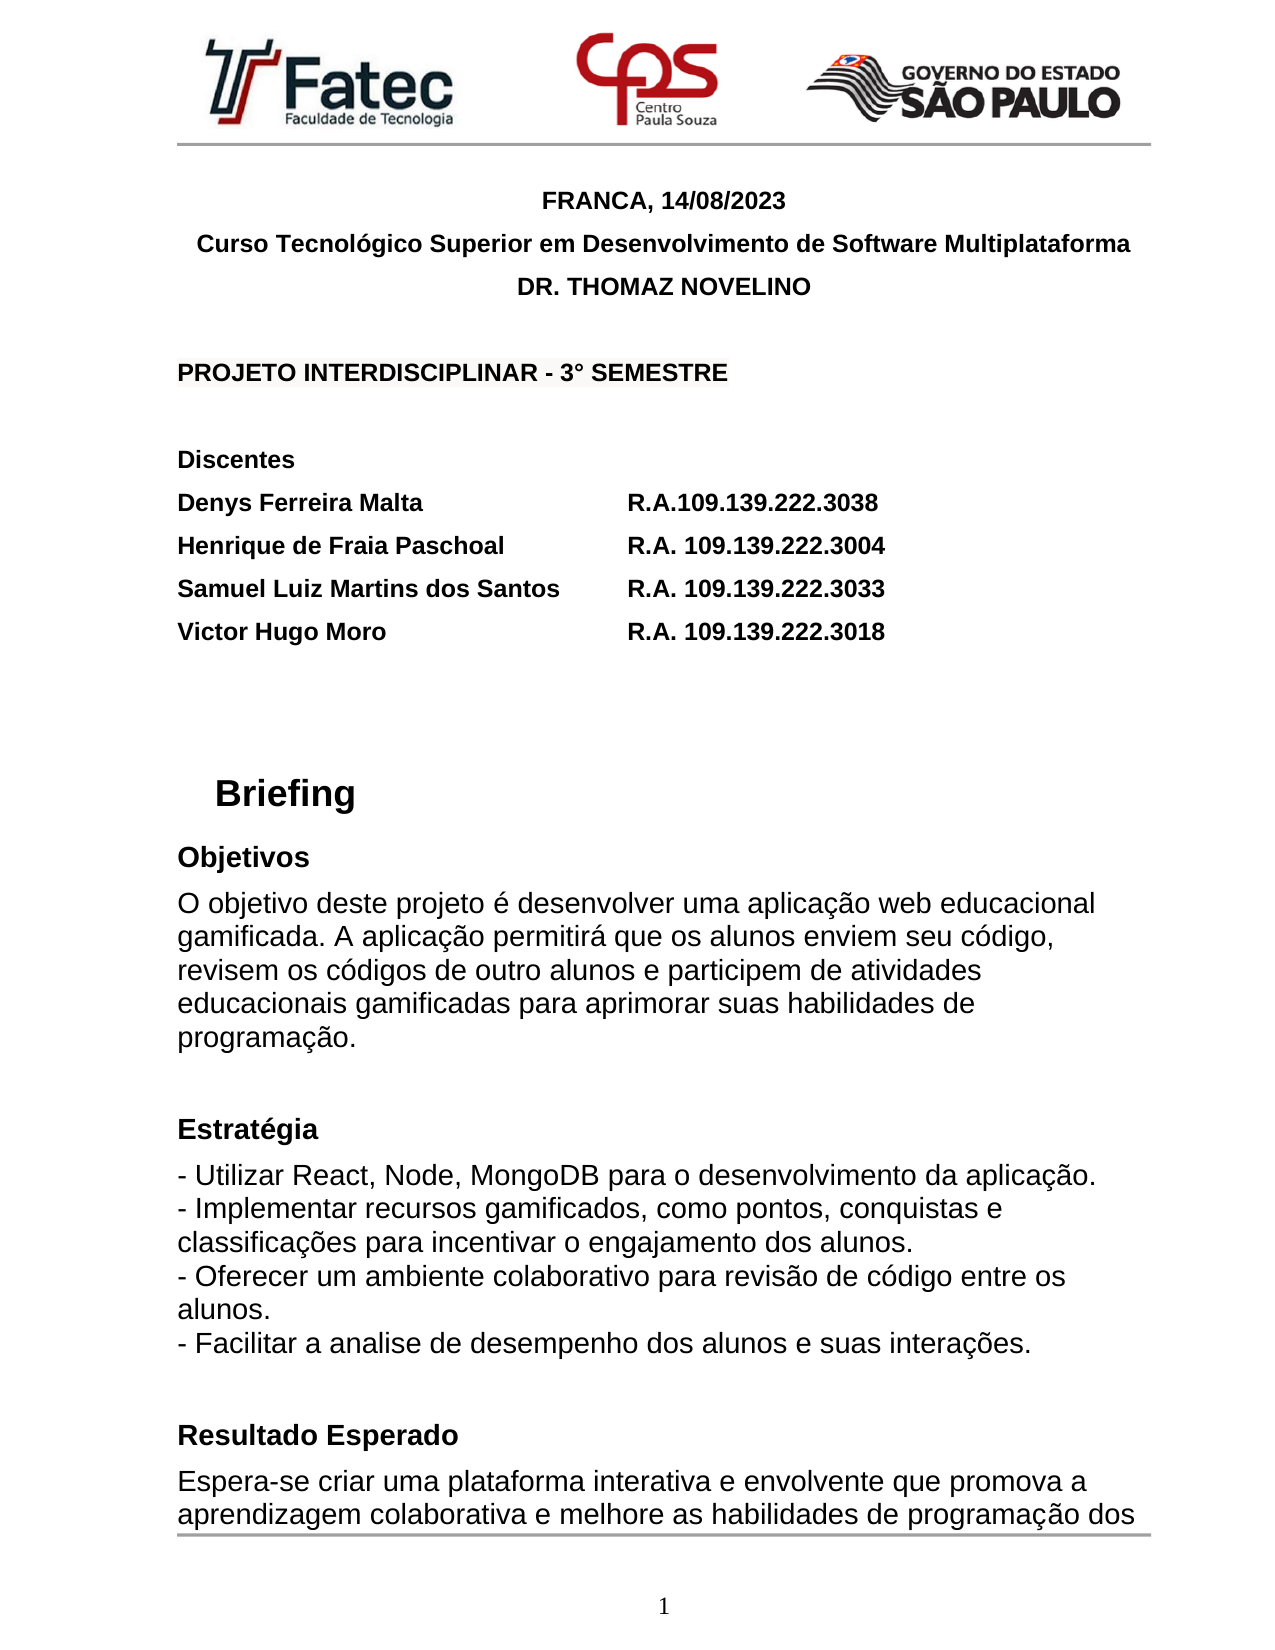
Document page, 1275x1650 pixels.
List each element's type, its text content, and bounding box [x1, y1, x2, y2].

subtitle Resultado Esperado [177, 1418, 1151, 1451]
text PROJETO INTERDISCIPLINAR - 3° SEMESTRE [177, 358, 1151, 387]
text O objetivo deste projeto é desenvolver uma aplicação web educacional gamificada. A aplicação permitirá que os alunos enviem seu código, revisem os códigos de outro alunos e participem de atividades educacionais gamificadas para aprimorar suas habilidades de programação. [177, 886, 1151, 1053]
text Curso Tecnológico Superior em Desenvolvimento de Software Multiplataforma [177, 229, 1151, 258]
subtitle Objetivos [177, 839, 1151, 873]
text Denys Ferreira Malta R.A.109.139.222.3038 [177, 488, 1151, 516]
text - Facilitar a analise de desempenho dos alunos e suas interações. [177, 1326, 1151, 1359]
picture [797, 48, 1131, 129]
text - Oferecer um ambiente colaborativo para revisão de código entre os alunos. [177, 1258, 1151, 1326]
text Samuel Luiz Martins dos Santos R.A. 109.139.222.3033 [177, 574, 1151, 603]
text DR. THOMAZ NOVELINO [177, 272, 1151, 301]
picture [197, 31, 464, 129]
picture [572, 28, 722, 129]
text - Utilizar React, Node, MongoDB para o desenvolvimento da aplicação. [177, 1158, 1151, 1191]
text Henrique de Fraia Paschoal R.A. 109.139.222.3004 [177, 531, 1151, 559]
text - Implementar recursos gamificados, como pontos, conquistas e classificações para incentivar o engajamento dos alunos. [177, 1191, 1151, 1258]
subtitle Estratégia [177, 1112, 1151, 1145]
text Espera-se criar uma plataforma interativa e envolvente que promova a aprendizagem colaborativa e melhore as habilidades de programação dos [177, 1464, 1151, 1531]
text Discentes [177, 444, 1151, 473]
subtitle Briefing [214, 771, 1151, 814]
text Victor Hugo Moro R.A. 109.139.222.3018 [177, 617, 1151, 646]
